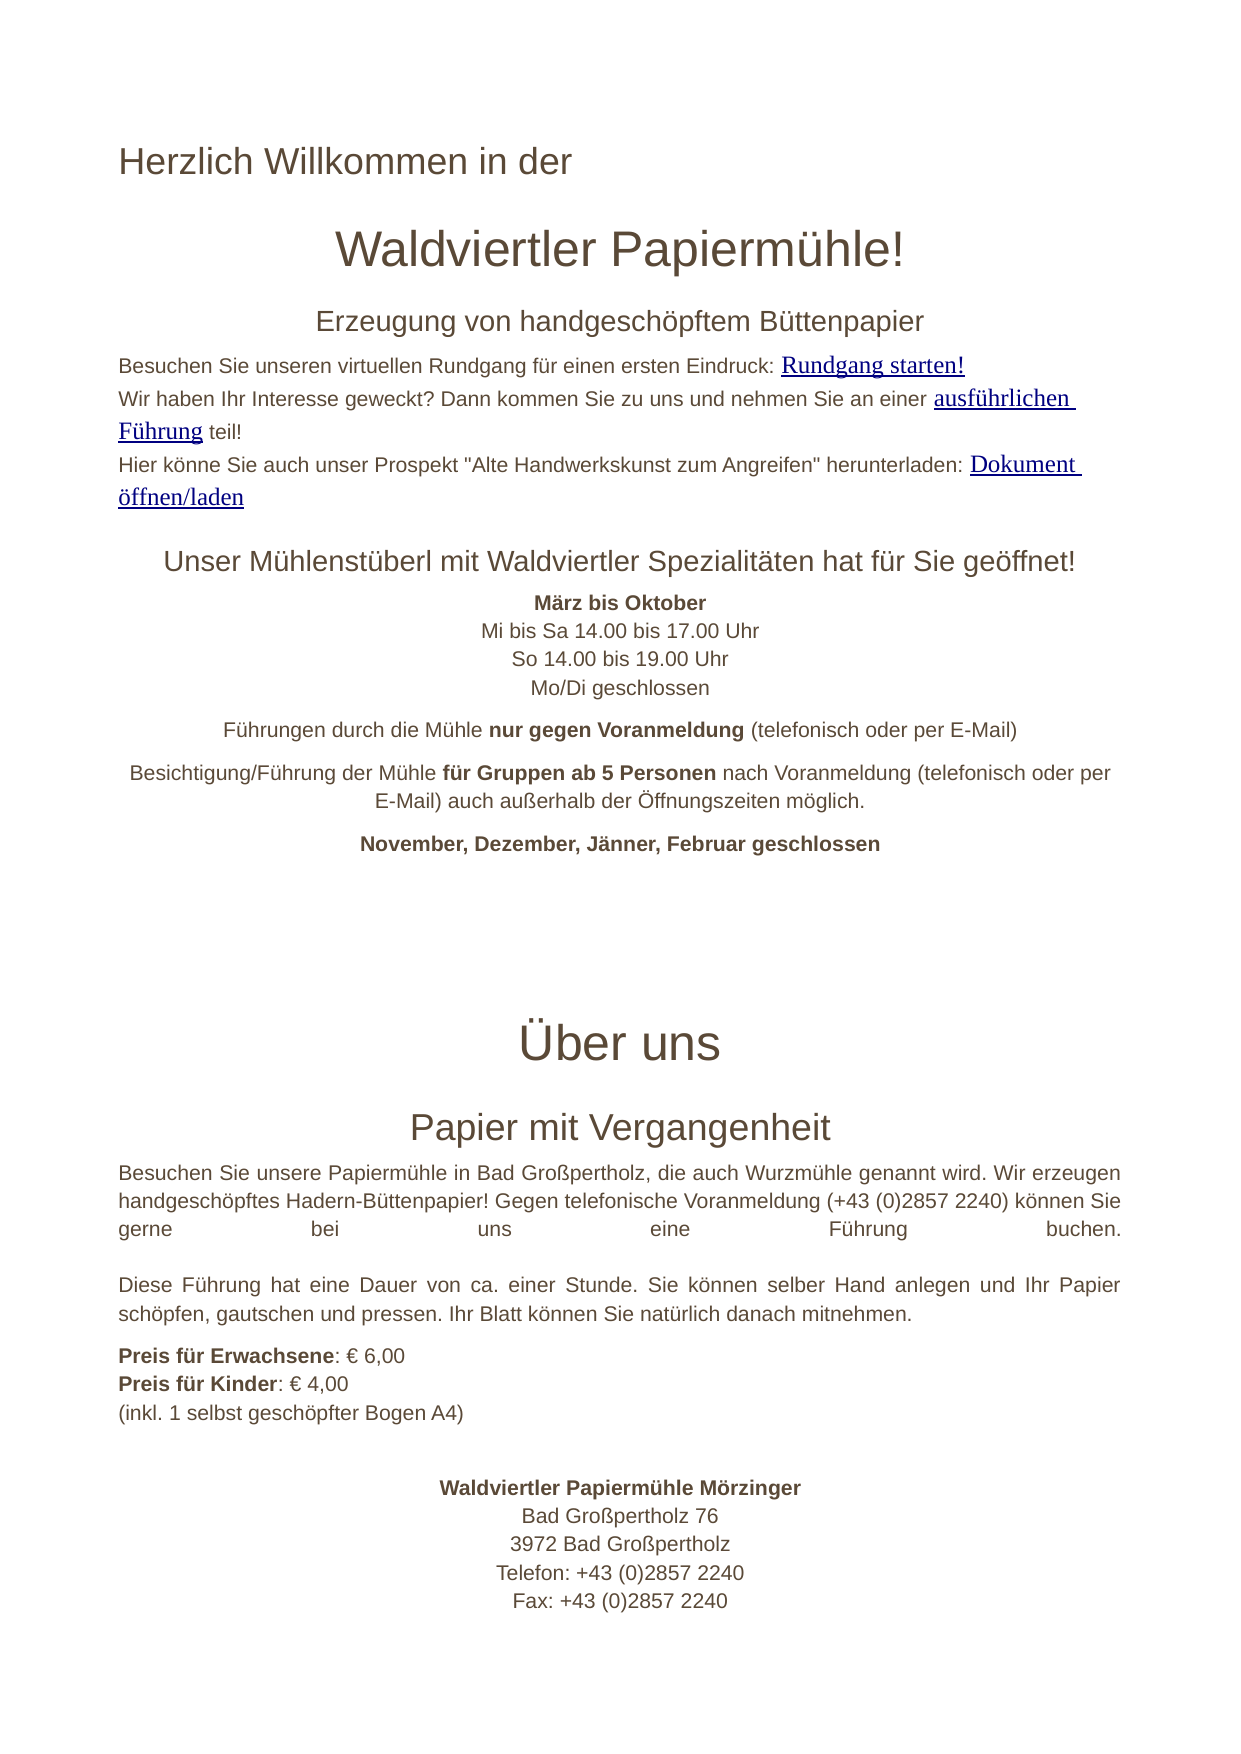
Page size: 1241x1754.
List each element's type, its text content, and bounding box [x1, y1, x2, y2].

subtitle Unser Mühlenstüberl mit Waldviertler Spezialitäten hat für Sie geöffnet! [118, 544, 1122, 578]
text Besuchen Sie unseren virtuellen Rundgang für einen ersten Eindruck: Rundgang starten! Wir haben Ihr Interesse geweckt? Dann kommen Sie zu uns und nehmen Sie an einer ausführlichen Führung teil! Hier könne Sie auch unser Prospekt "Alte Handwerkskunst zum Angreifen" herunterladen: Dokument öffnen/laden [118, 350, 1122, 511]
text Besuchen Sie unsere Papiermühle in Bad Großpertholz, die auch Wurzmühle genannt wird. Wir erzeugen handgeschöpftes Hadern-Büttenpapier! Gegen telefonische Voranmeldung (+43 (0)2857 2240) können Sie gerne bei uns eine Führung buchen. Diese Führung hat eine Dauer von ca. einer Stunde. Sie können selber Hand anlegen und Ihr Papier schöpfen, gautschen und pressen. Ihr Blatt können Sie natürlich danach mitnehmen. [118, 1160, 1122, 1325]
subtitle Erzeugung von handgeschöpftem Büttenpapier [118, 304, 1122, 338]
text Führungen durch die Mühle nur gegen Voranmeldung (telefonisch oder per E-Mail) [118, 718, 1122, 742]
subtitle Über uns [118, 1014, 1122, 1071]
text März bis Oktober Mi bis Sa 14.00 bis 17.00 Uhr So 14.00 bis 19.00 Uhr Mo/Di geschlossen [118, 591, 1122, 699]
text Waldviertler Papiermühle Mörzinger Bad Großpertholz 76 3972 Bad Großpertholz Telefon: +43 (0)2857 2240 Fax: +43 (0)2857 2240 [118, 1476, 1122, 1613]
text Besichtigung/Führung der Mühle für Gruppen ab 5 Personen nach Voranmeldung (telefonisch oder per E-Mail) auch außerhalb der Öffnungszeiten möglich. [118, 760, 1122, 813]
subtitle Waldviertler Papiermühle! [118, 219, 1122, 277]
text Preis für Erwachsene: € 6,00 Preis für Kinder: € 4,00 (inkl. 1 selbst geschöpfter Bogen A4) [118, 1344, 1122, 1424]
subtitle Papier mit Vergangenheit [118, 1105, 1122, 1148]
text November, Dezember, Jänner, Februar geschlossen [118, 831, 1122, 856]
subtitle Herzlich Willkommen in der [118, 139, 1122, 182]
